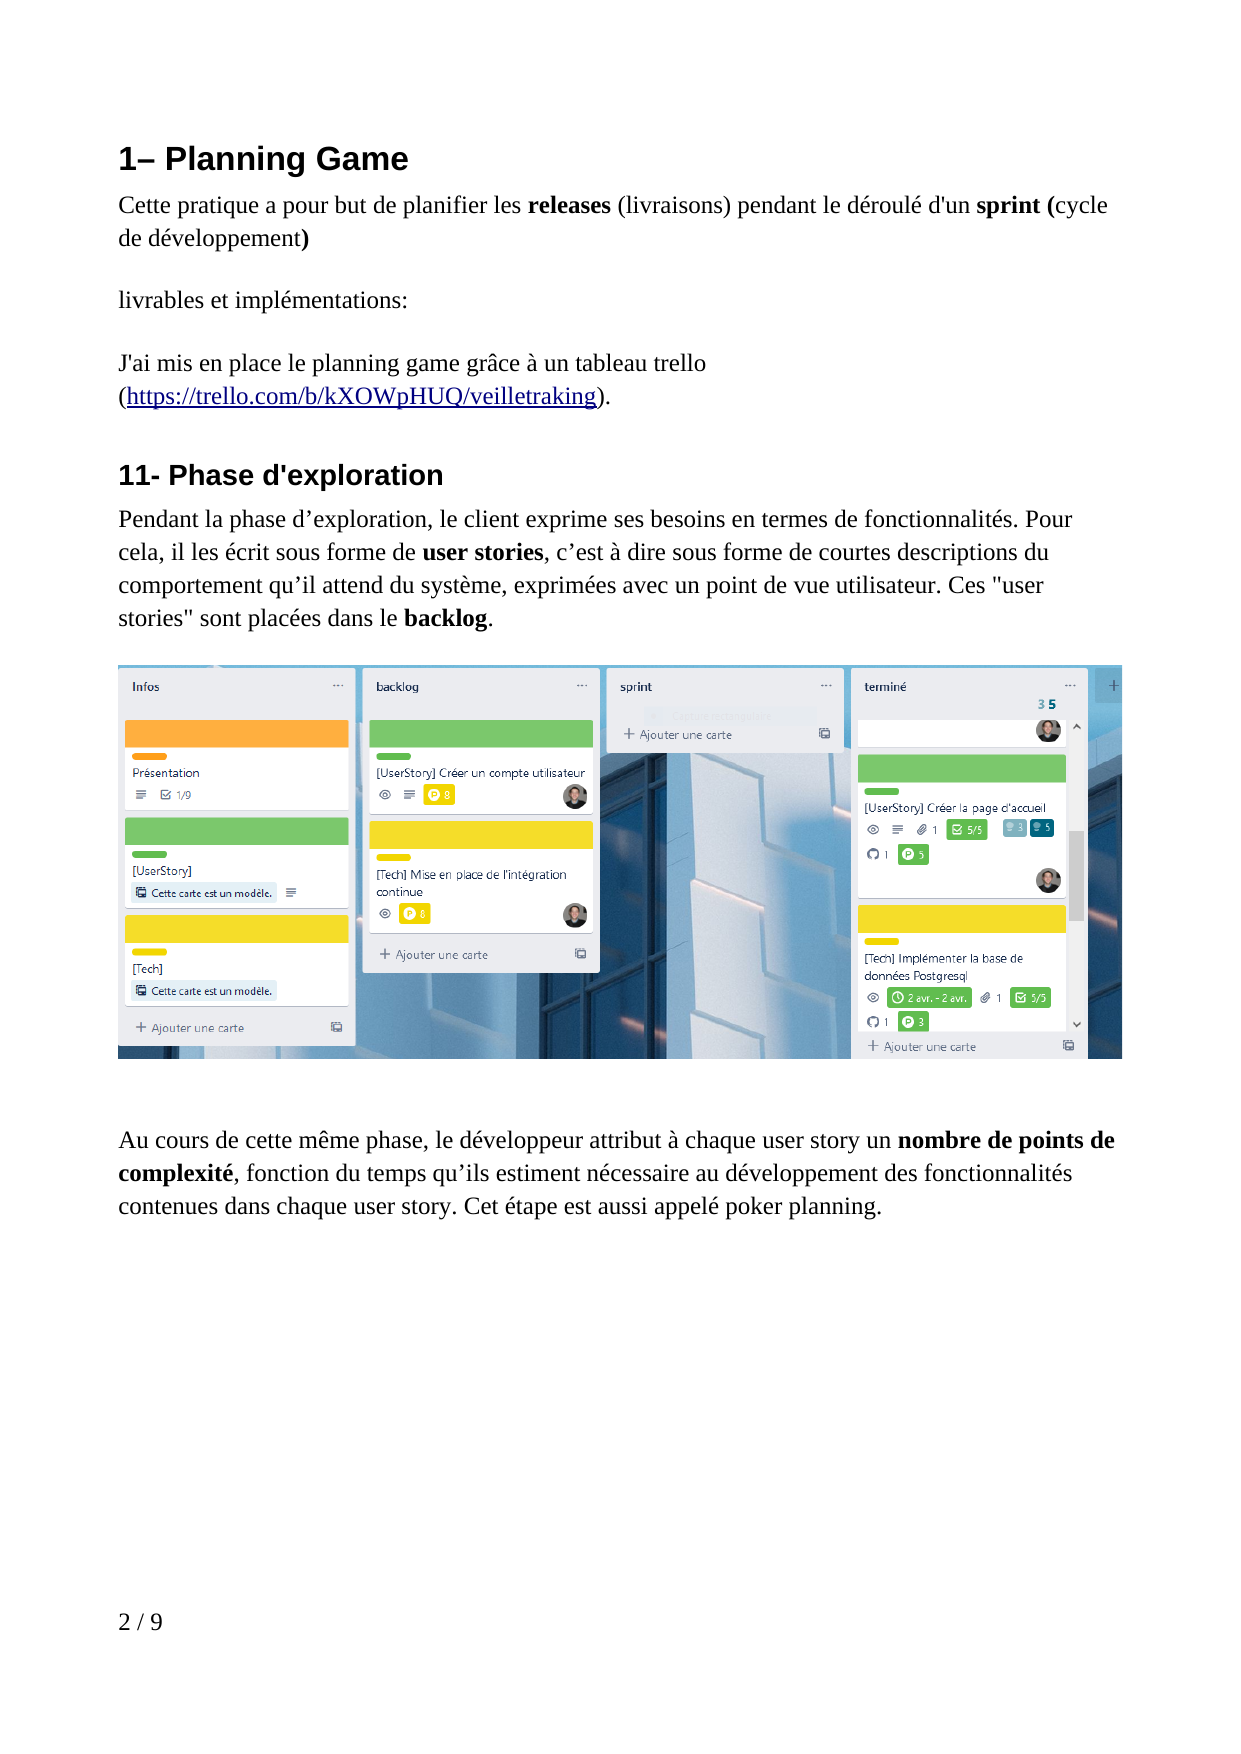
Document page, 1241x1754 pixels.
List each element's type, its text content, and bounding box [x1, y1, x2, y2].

text Pendant la phase d’exploration, le client exprime ses besoins en termes de fonctionnalités. Pour cela, il les écrit sous forme de user stories, c’est à dire sous forme de courtes descriptions du comportement qu’il attend du système, exprimées avec un point de vue utilisateur. Ces "user stories" sont placées dans le backlog. [118, 504, 1122, 632]
picture [118, 665, 1123, 1059]
subtitle 1– Planning Game [118, 139, 1122, 178]
text Au cours de cette même phase, le développeur attribut à chaque user story un nombre de points de complexité, fonction du temps qu’ils estiment nécessaire au développement des fonctionnalités contenues dans chaque user story. Cet étape est aussi appelé poker planning. [118, 1125, 1122, 1220]
text J'ai mis en place le planning game grâce à un tableau trello (https://trello.com/b/kXOWpHUQ/veilletraking). [118, 348, 1122, 410]
text livrables et implémentations: [118, 286, 1122, 314]
text Cette pratique a pour but de planifier les releases (livraisons) pendant le déroulé d'un sprint (cycle de développement) [118, 190, 1122, 252]
subtitle 11- Phase d'exploration [118, 458, 1122, 492]
